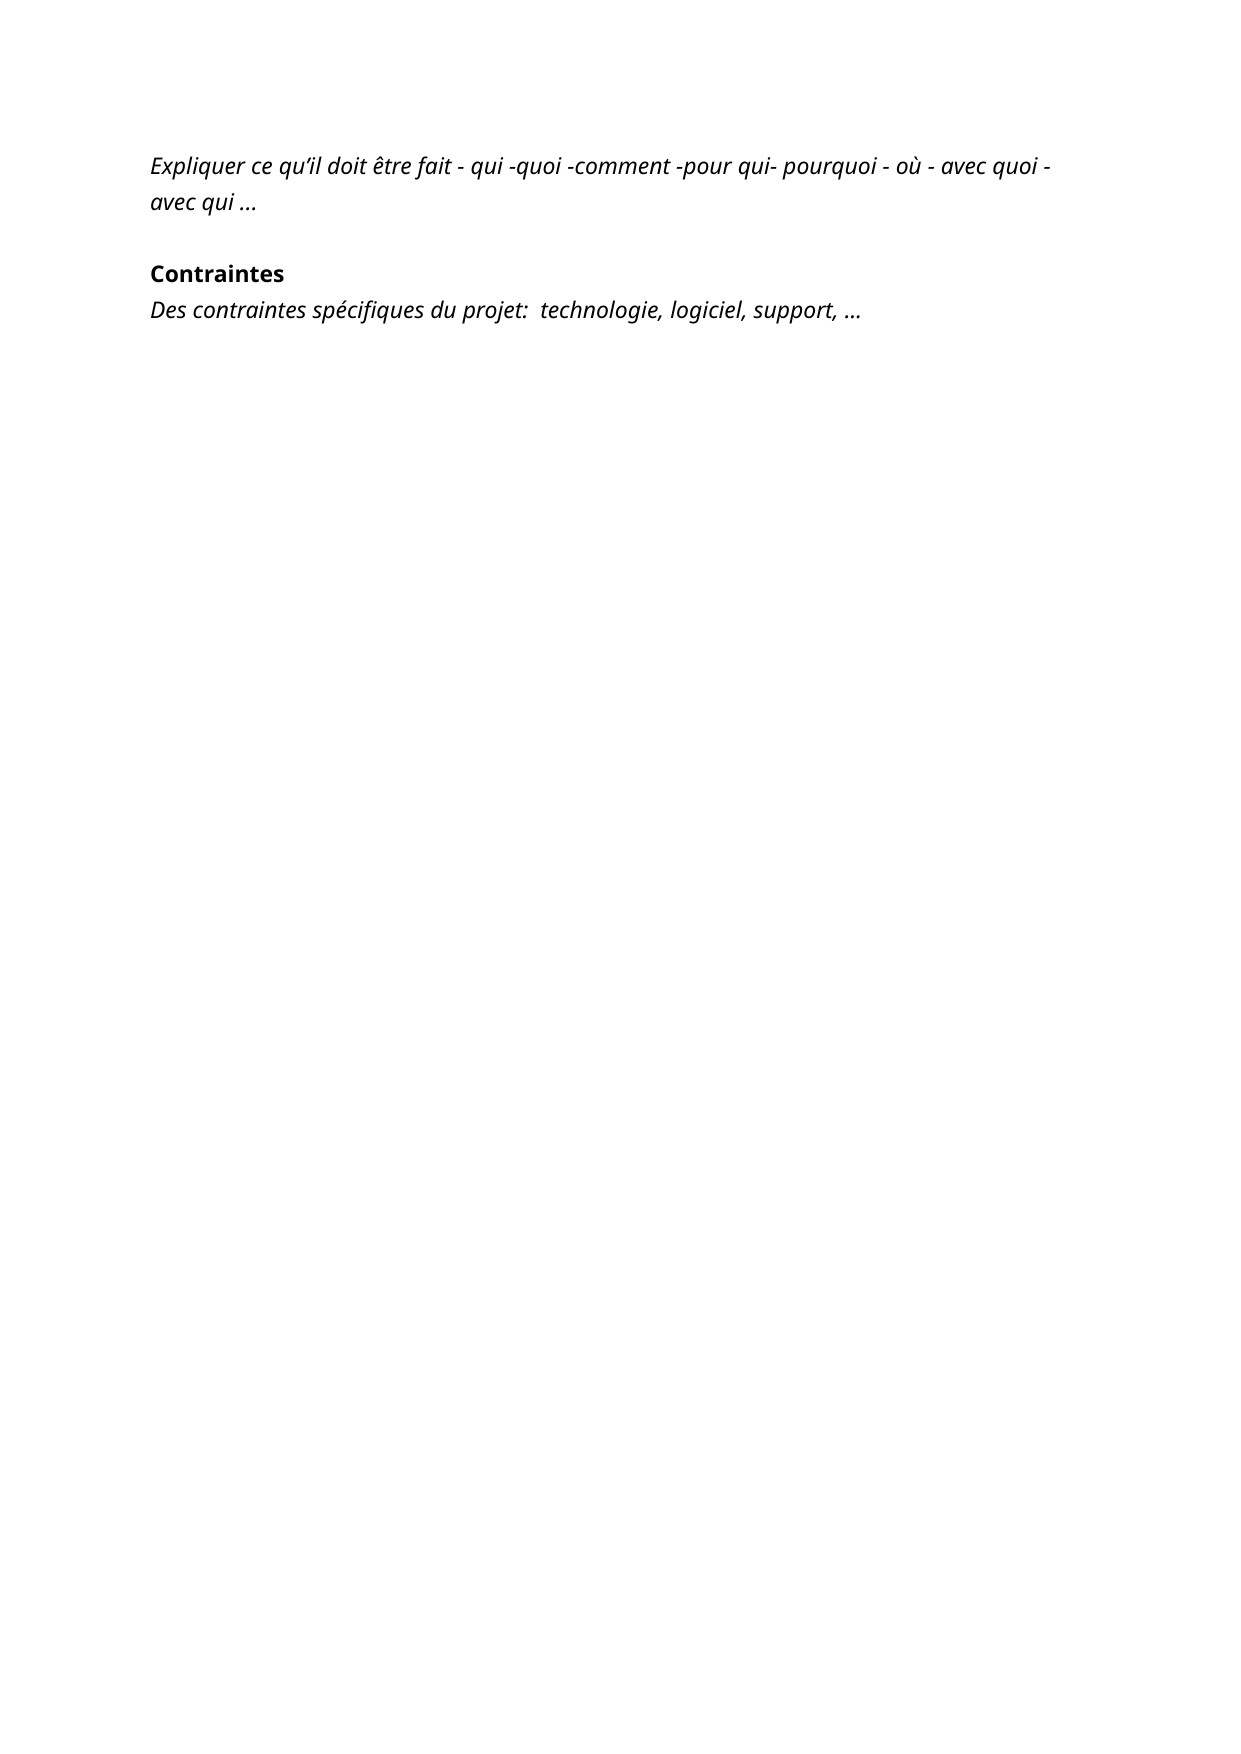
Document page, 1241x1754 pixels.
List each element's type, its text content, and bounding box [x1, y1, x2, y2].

text Contraintes [150, 258, 1090, 289]
text Expliquer ce qu’il doit être fait - qui -quoi -comment -pour qui- pourquoi - où - avec quoi - avec qui ... [150, 150, 1090, 217]
text Des contraintes spécifiques du projet: technologie, logiciel, support, ... [150, 294, 1090, 325]
